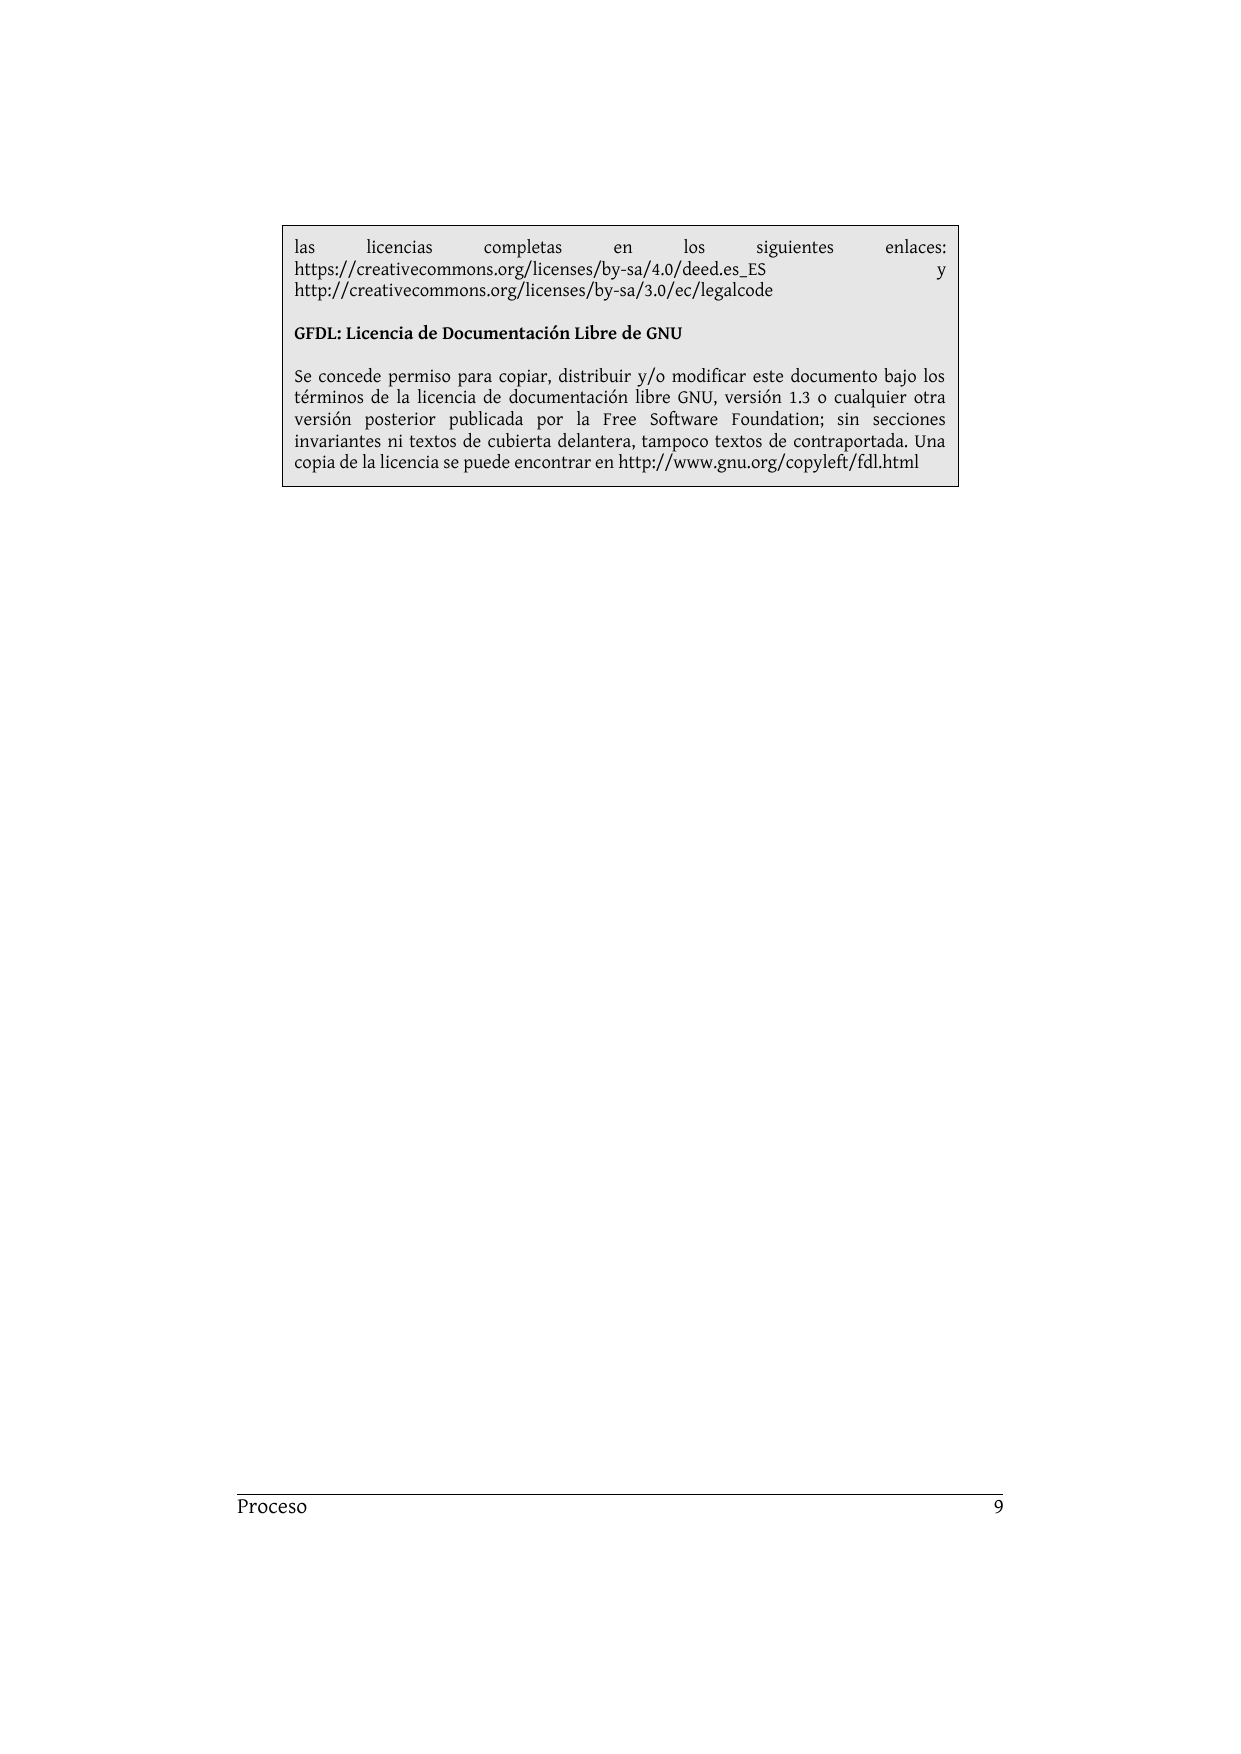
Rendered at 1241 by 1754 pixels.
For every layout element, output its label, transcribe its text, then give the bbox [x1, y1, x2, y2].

text Se concede permiso para copiar, distribuir y/o modificar este documento bajo los términos de la licencia de documentación libre GNU, versión 1.3 o cualquier otra versión posterior publicada por la Free Software Foundation; sin secciones invariantes ni textos de cubierta delantera, tampoco textos de contraportada. Una copia de la licencia se puede encontrar en http://www.gnu.org/copyleft/fdl.html [283, 354, 958, 486]
text GFDL: Licencia de Documentación Libre de GNU [283, 311, 958, 345]
text las licencias completas en los siguientes enlaces: https://creativecommons.org/licenses/by-sa/4.0/deed.es_ES y http://creativecommons.org/licenses/by-sa/3.0/ec/legalcode [283, 226, 958, 302]
